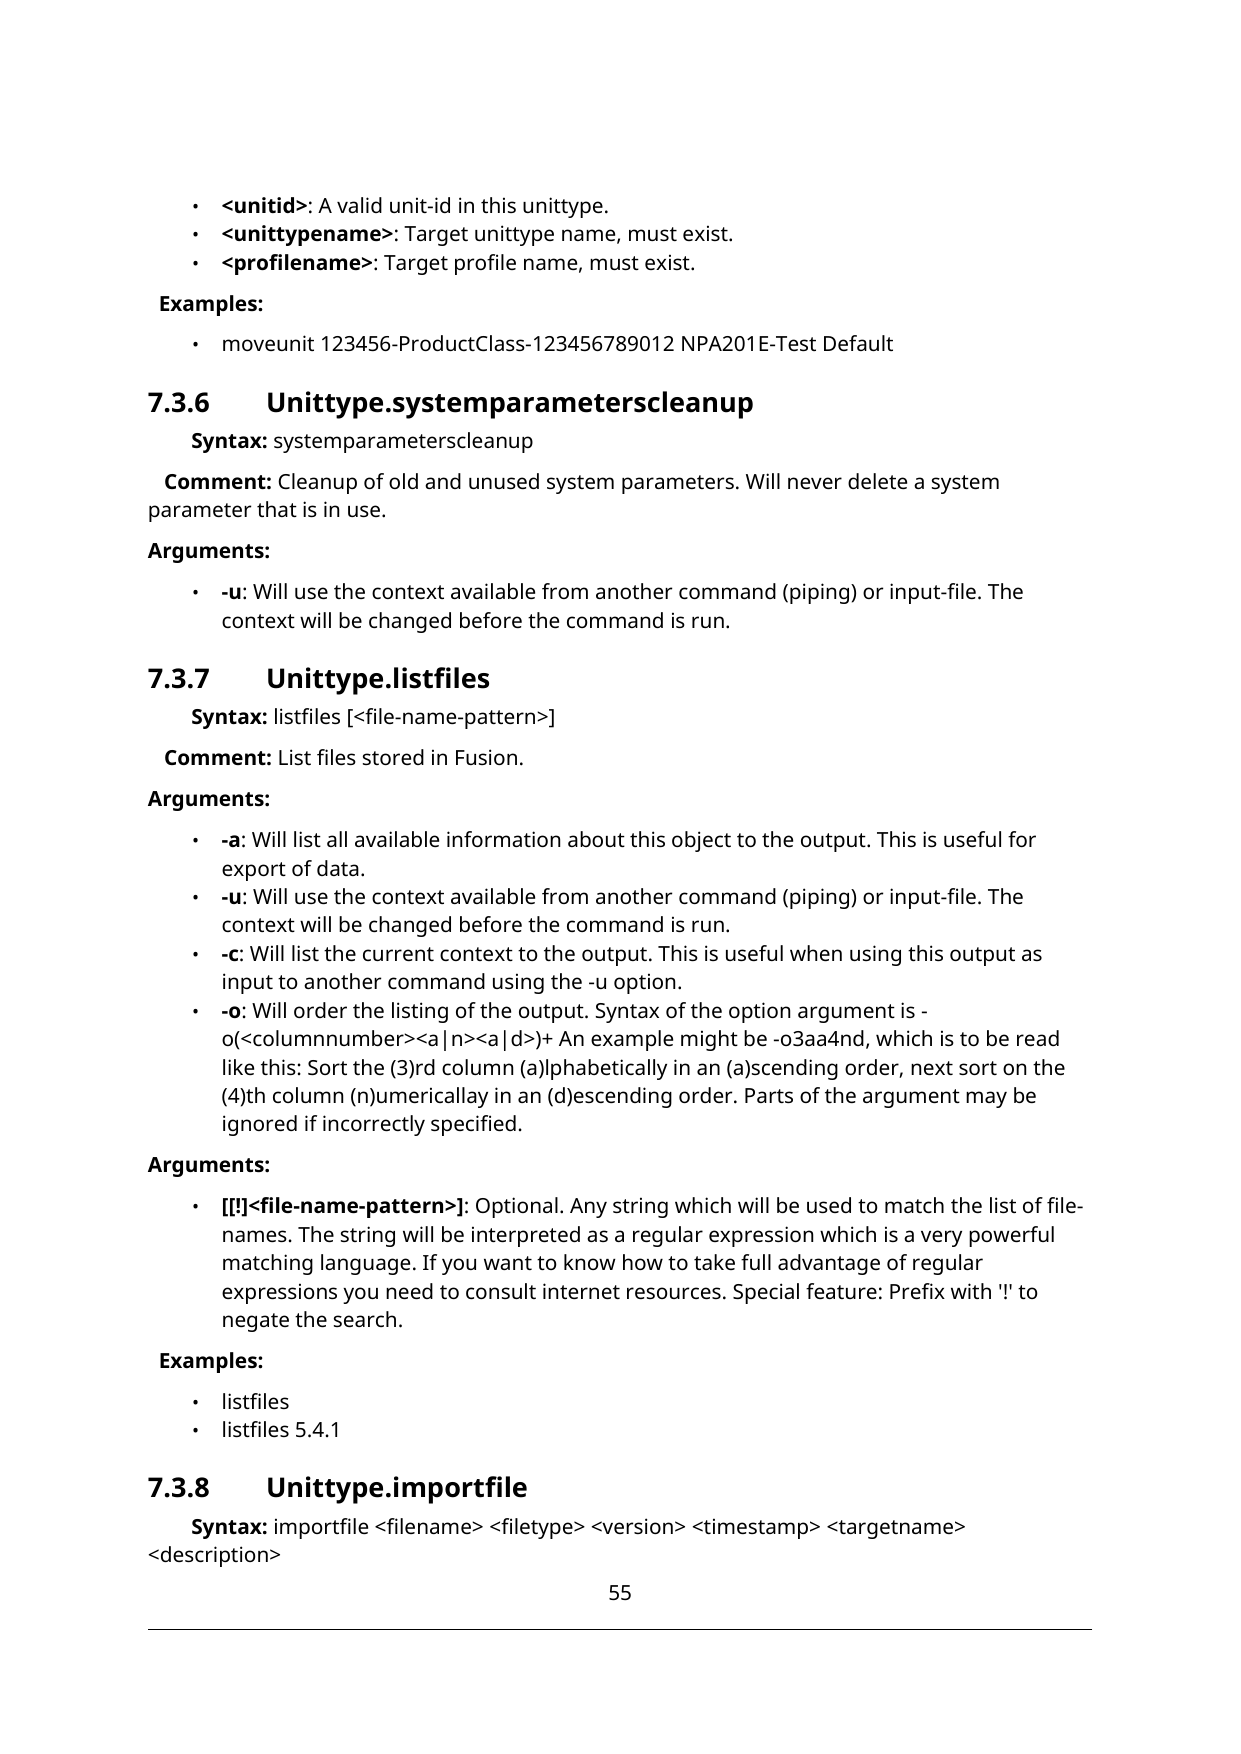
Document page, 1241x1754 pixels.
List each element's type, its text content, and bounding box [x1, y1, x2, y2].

list -c: Will list the current context to the output. This is useful when using this output as input to another command using the -u option. [192, 939, 1092, 996]
list <profilename>: Target profile name, must exist. [192, 248, 1092, 276]
list <unitid>: A valid unit-id in this unittype. [192, 191, 1092, 219]
text Syntax: importfile <filename> <filetype> <version> <timestamp> <targetname> <description> [148, 1512, 1092, 1569]
subtitle Unittype.importfile [148, 1469, 1092, 1506]
text Comment: List files stored in Fusion. [148, 743, 1092, 772]
text Syntax: systemparameterscleanup [148, 426, 1092, 454]
list -u: Will use the context available from another command (piping) or input-file. The context will be changed before the command is run. [192, 882, 1092, 939]
list moveunit 123456-ProductClass-123456789012 NPA201E-Test Default [192, 329, 1092, 358]
text Syntax: listfiles [<file-name-pattern>] [148, 702, 1092, 731]
text Arguments: [148, 784, 1092, 813]
text Examples: [148, 289, 1092, 317]
text Examples: [148, 1346, 1092, 1374]
list [[!]<file-name-pattern>]: Optional. Any string which will be used to match the list of file-names. The string will be interpreted as a regular expression which is a very powerful matching language. If you want to know how to take full advantage of regular expressions you need to consult internet resources. Special feature: Prefix with '!' to negate the search. [192, 1191, 1092, 1334]
text Arguments: [148, 1151, 1092, 1179]
text Comment: Cleanup of old and unused system parameters. Will never delete a system parameter that is in use. [148, 467, 1092, 524]
list <unittypename>: Target unittype name, must exist. [192, 219, 1092, 248]
text Arguments: [148, 536, 1092, 565]
subtitle Unittype.systemparameterscleanup [148, 383, 1092, 420]
list listfiles [192, 1387, 1092, 1416]
subtitle Unittype.listfiles [148, 659, 1092, 696]
list -u: Will use the context available from another command (piping) or input-file. The context will be changed before the command is run. [192, 577, 1092, 634]
list -a: Will list all available information about this object to the output. This is useful for export of data. [192, 825, 1092, 882]
list listfiles 5.4.1 [192, 1416, 1092, 1444]
list -o: Will order the listing of the output. Syntax of the option argument is -o(<columnnumber><a|n><a|d>)+ An example might be -o3aa4nd, which is to be read like this: Sort the (3)rd column (a)lphabetically in an (a)scending order, next sort on the (4)th column (n)umericallay in an (d)escending order. Parts of the argument may be ignored if incorrectly specified. [192, 996, 1092, 1138]
